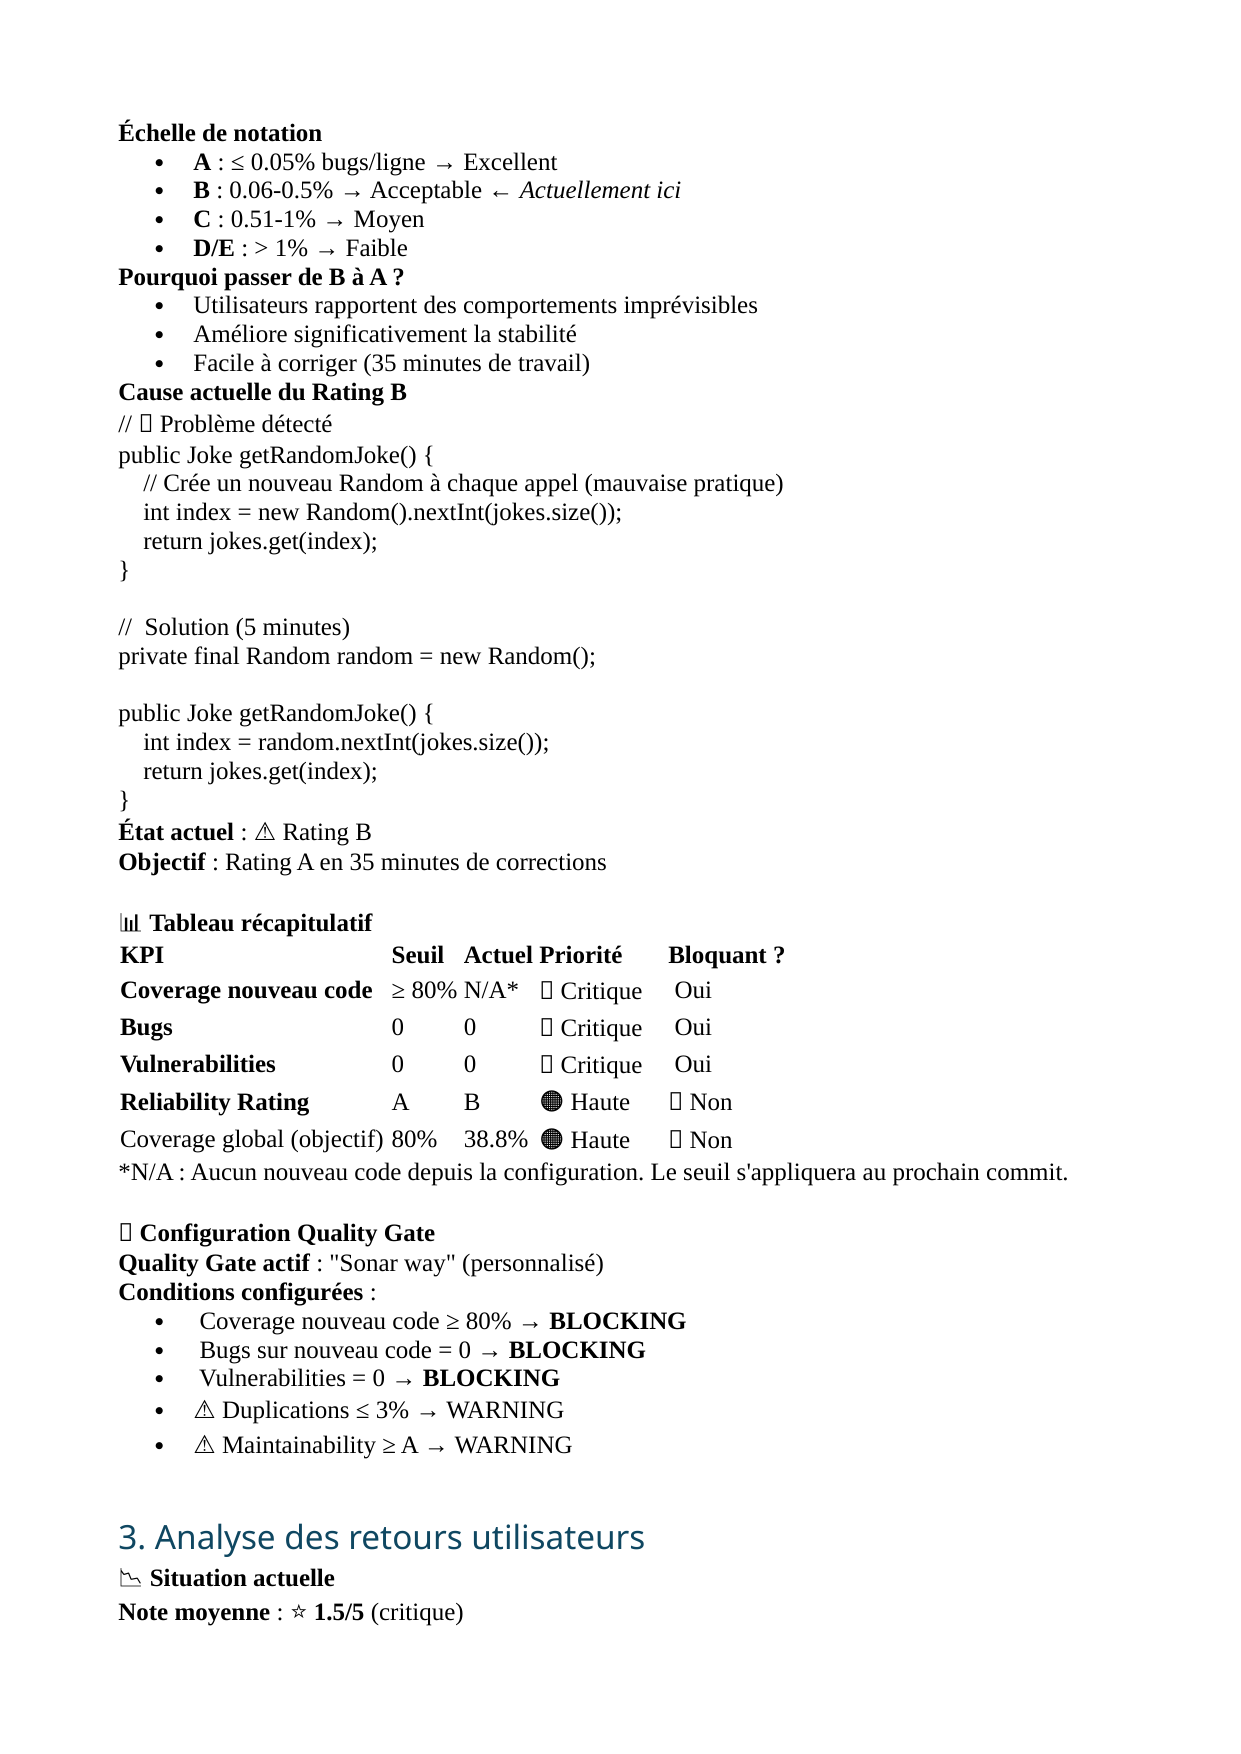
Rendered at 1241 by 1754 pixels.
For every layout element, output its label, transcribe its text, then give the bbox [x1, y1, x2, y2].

table_cell 0 [390, 1045, 462, 1082]
text // Solution (5 minutes) [118, 612, 1122, 641]
text int index = random.nextInt(jokes.size()); [118, 727, 1122, 756]
text public Joke getRandomJoke() { [118, 698, 1122, 727]
text Conditions configurées : [118, 1277, 1122, 1306]
text } [118, 555, 1122, 583]
table_cell ❌ Non [666, 1083, 792, 1120]
table_header Actuel [462, 939, 538, 971]
table_cell 80% [390, 1120, 462, 1157]
text Quality Gate actif : "Sonar way" (personnalisé) [118, 1248, 1122, 1277]
table_cell 38.8% [462, 1120, 538, 1157]
table_cell ≥ 80% [390, 971, 462, 1008]
list Facile à corriger (35 minutes de travail) [156, 348, 1122, 377]
table_header Bloquant ? [666, 939, 792, 971]
table_cell 🔴 Critique [538, 1008, 666, 1045]
list Vulnerabilities = 0 → BLOCKING [156, 1363, 1122, 1392]
table_cell Reliability Rating [118, 1083, 390, 1120]
table_cell ❌ Non [666, 1120, 792, 1157]
table_header KPI [118, 939, 390, 971]
list Coverage nouveau code ≥ 80% → BLOCKING [156, 1306, 1122, 1335]
text return jokes.get(index); [118, 756, 1122, 785]
list Bugs sur nouveau code = 0 → BLOCKING [156, 1335, 1122, 1363]
table_cell 0 [462, 1045, 538, 1082]
text int index = new Random().nextInt(jokes.size()); [118, 497, 1122, 526]
text Cause actuelle du Rating B [118, 377, 1122, 406]
table_cell 🔴 Critique [538, 971, 666, 1008]
table_cell 0 [390, 1008, 462, 1045]
table_header Seuil [390, 939, 462, 971]
list Améliore significativement la stabilité [156, 319, 1122, 348]
table_cell B [462, 1083, 538, 1120]
text État actuel : ⚠️ Rating B Objectif : Rating A en 35 minutes de corrections [118, 813, 1122, 876]
text 🎪 Configuration Quality Gate [118, 1214, 1122, 1248]
table_cell 🔴 Critique [538, 1045, 666, 1082]
text public Joke getRandomJoke() { [118, 440, 1122, 468]
list B : 0.06-0.5% → Acceptable ← Actuellement ici [156, 176, 1122, 204]
list ⚠️ Duplications ≤ 3% → WARNING [156, 1392, 1122, 1426]
list A : ≤ 0.05% bugs/ligne → Excellent [156, 147, 1122, 176]
list C : 0.51-1% → Moyen [156, 204, 1122, 233]
text Échelle de notation [118, 118, 1122, 147]
subtitle 3. Analyse des retours utilisateurs [118, 1514, 1122, 1559]
text 📉 Situation actuelle [118, 1559, 1122, 1593]
table_cell Vulnerabilities [118, 1045, 390, 1082]
table_cell Oui [666, 1008, 792, 1045]
text *N/A : Aucun nouveau code depuis la configuration. Le seuil s'appliquera au prochain commit. [118, 1157, 1122, 1186]
text // Crée un nouveau Random à chaque appel (mauvaise pratique) [118, 468, 1122, 497]
text 📊 Tableau récapitulatif [118, 905, 1122, 939]
table_header Priorité [538, 939, 666, 971]
table_cell 🟠 Haute [538, 1083, 666, 1120]
table_cell 🟠 Haute [538, 1120, 666, 1157]
table_cell Oui [666, 971, 792, 1008]
list Utilisateurs rapportent des comportements imprévisibles [156, 291, 1122, 319]
table_cell Coverage nouveau code [118, 971, 390, 1008]
text Pourquoi passer de B à A ? [118, 262, 1122, 291]
table_cell Bugs [118, 1008, 390, 1045]
list D/E : > 1% → Faible [156, 233, 1122, 262]
table_cell N/A* [462, 971, 538, 1008]
text } [118, 785, 1122, 813]
table_cell 0 [462, 1008, 538, 1045]
table_cell Coverage global (objectif) [118, 1120, 390, 1157]
text return jokes.get(index); [118, 526, 1122, 555]
text Note moyenne : ⭐ 1.5/5 (critique) [118, 1593, 1122, 1628]
text private final Random random = new Random(); [118, 641, 1122, 670]
list ⚠️ Maintainability ≥ A → WARNING [156, 1426, 1122, 1460]
text // ❌ Problème détecté [118, 406, 1122, 440]
table_cell A [390, 1083, 462, 1120]
table_cell Oui [666, 1045, 792, 1082]
